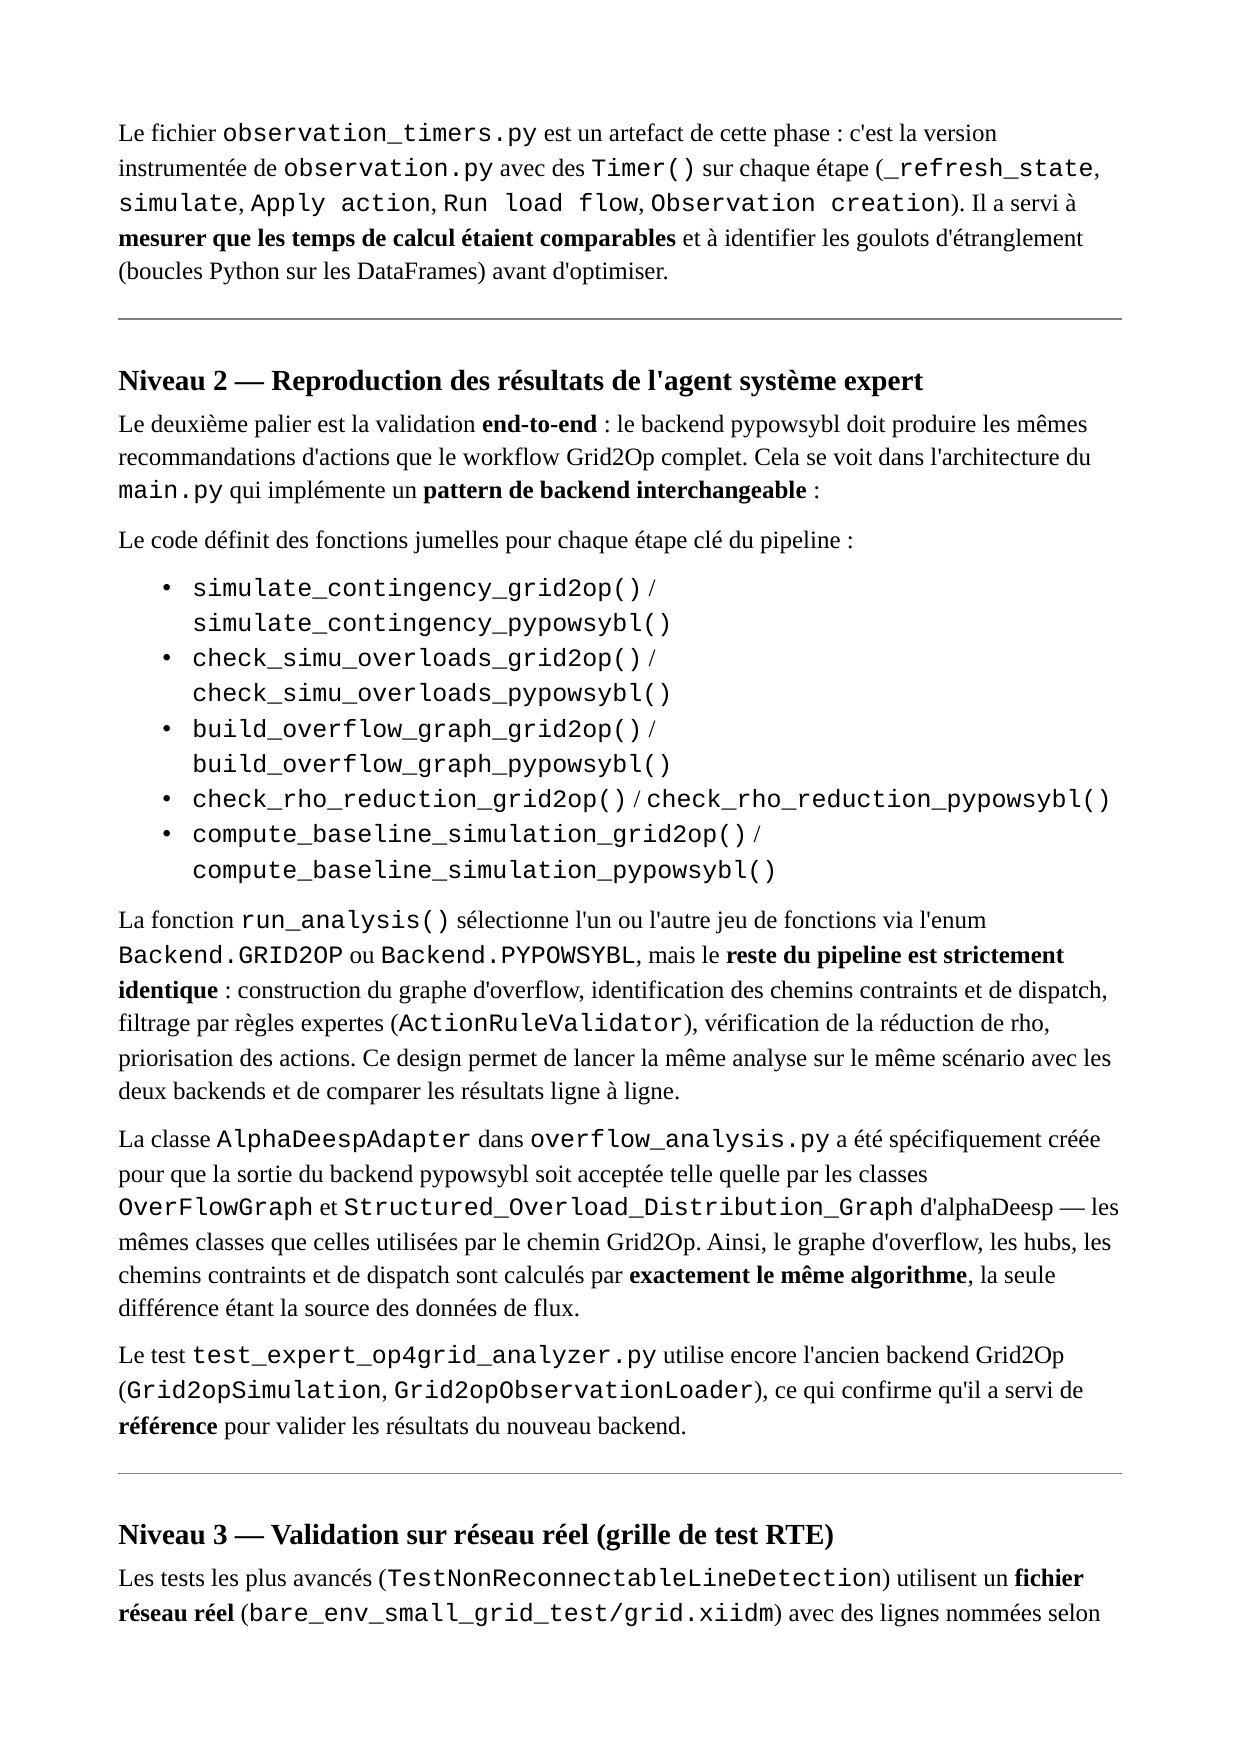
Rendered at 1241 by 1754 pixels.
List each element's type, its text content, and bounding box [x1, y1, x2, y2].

list compute_baseline_simulation_grid2op() / compute_baseline_simulation_pypowsybl() [162, 819, 1122, 886]
text Les tests les plus avancés (TestNonReconnectableLineDetection) utilisent un fichier réseau réel (bare_env_small_grid_test/grid.xiidm) avec des lignes nommées selon [118, 1563, 1122, 1629]
text La classe AlphaDeespAdapter dans overflow_analysis.py a été spécifiquement créée pour que la sortie du backend pypowsybl soit acceptée telle quelle par les classes OverFlowGraph et Structured_Overload_Distribution_Graph d'alphaDeesp — les mêmes classes que celles utilisées par le chemin Grid2Op. Ainsi, le graphe d'overflow, les hubs, les chemins contraints et de dispatch sont calculés par exactement le même algorithme, la seule différence étant la source des données de flux. [118, 1124, 1122, 1322]
text La fonction run_analysis() sélectionne l'un ou l'autre jeu de fonctions via l'enum Backend.GRID2OP ou Backend.PYPOWSYBL, mais le reste du pipeline est strictement identique : construction du graphe d'overflow, identification des chemins contraints et de dispatch, filtrage par règles expertes (ActionRuleValidator), vérification de la réduction de rho, priorisation des actions. Ce design permet de lancer la même analyse sur le même scénario avec les deux backends et de comparer les résultats ligne à ligne. [118, 905, 1122, 1105]
subtitle Niveau 2 — Reproduction des résultats de l'agent système expert [118, 363, 1122, 396]
list check_simu_overloads_grid2op() / check_simu_overloads_pypowsybl() [162, 643, 1122, 709]
subtitle Niveau 3 — Validation sur réseau réel (grille de test RTE) [118, 1517, 1122, 1551]
text Le deuxième palier est la validation end-to-end : le backend pypowsybl doit produire les mêmes recommandations d'actions que le workflow Grid2Op complet. Cela se voit dans l'architecture du main.py qui implémente un pattern de backend interchangeable : [118, 409, 1122, 506]
text Le test test_expert_op4grid_analyzer.py utilise encore l'ancien backend Grid2Op (Grid2opSimulation, Grid2opObservationLoader), ce qui confirme qu'il a servi de référence pour valider les résultats du nouveau backend. [118, 1341, 1122, 1439]
list check_rho_reduction_grid2op() / check_rho_reduction_pypowsybl() [162, 784, 1122, 815]
list build_overflow_graph_grid2op() / build_overflow_graph_pypowsybl() [162, 714, 1122, 779]
text Le fichier observation_timers.py est un artefact de cette phase : c'est la version instrumentée de observation.py avec des Timer() sur chaque étape (_refresh_state, simulate, Apply action, Run load flow, Observation creation). Il a servi à mesurer que les temps de calcul étaient comparables et à identifier les goulots d'étranglement (boucles Python sur les DataFrames) avant d'optimiser. [118, 118, 1122, 285]
list simulate_contingency_grid2op() / simulate_contingency_pypowsybl() [162, 573, 1122, 638]
text Le code définit des fonctions jumelles pour chaque étape clé du pipeline : [118, 525, 1122, 554]
